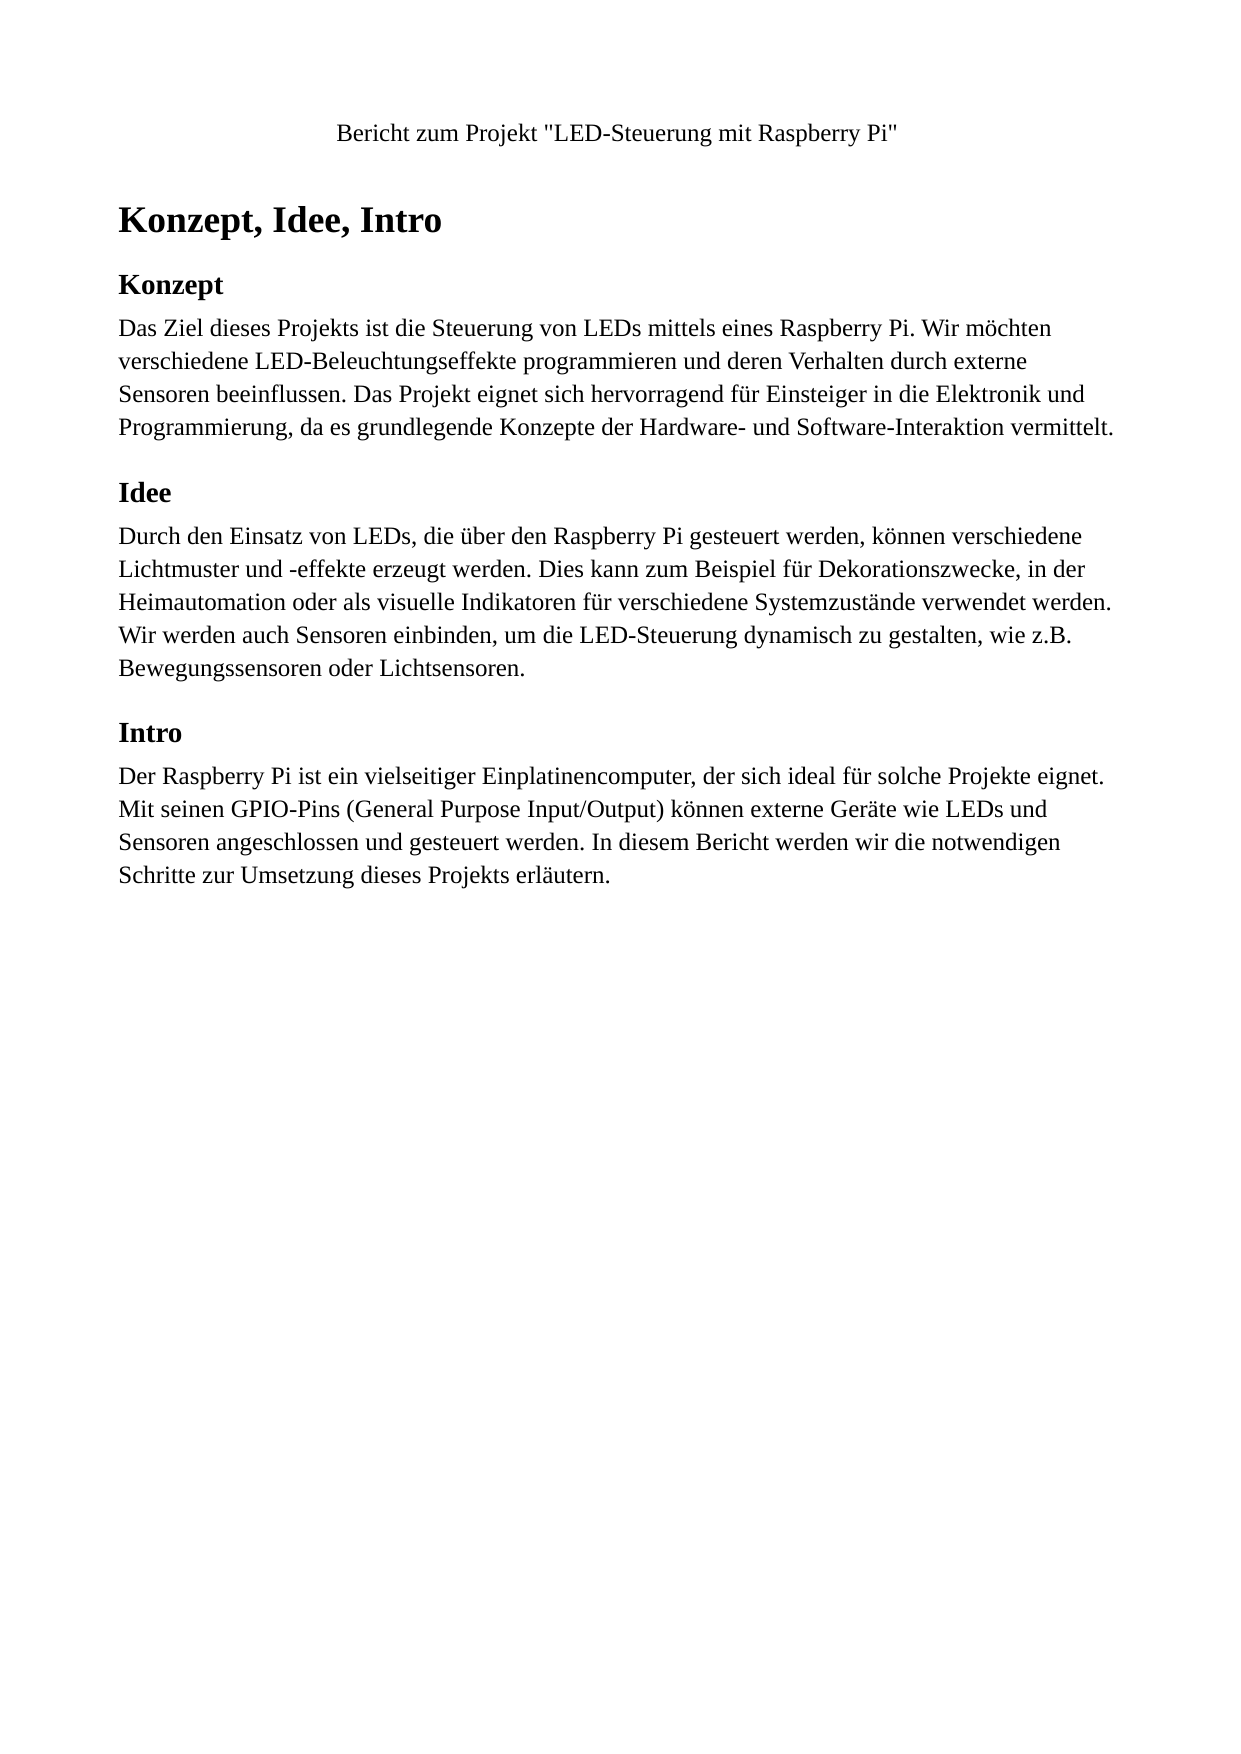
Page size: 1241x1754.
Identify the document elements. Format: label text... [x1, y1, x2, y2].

subtitle Konzept [118, 267, 1122, 301]
subtitle Idee [118, 475, 1122, 508]
text Der Raspberry Pi ist ein vielseitiger Einplatinencomputer, der sich ideal für solche Projekte eignet. Mit seinen GPIO-Pins (General Purpose Input/Output) können externe Geräte wie LEDs und Sensoren angeschlossen und gesteuert werden. In diesem Bericht werden wir die notwendigen Schritte zur Umsetzung dieses Projekts erläutern. [118, 761, 1122, 889]
subtitle Intro [118, 715, 1122, 748]
subtitle Konzept, Idee, Intro [118, 197, 1122, 240]
text Durch den Einsatz von LEDs, die über den Raspberry Pi gesteuert werden, können verschiedene Lichtmuster und -effekte erzeugt werden. Dies kann zum Beispiel für Dekorationszwecke, in der Heimautomation oder als visuelle Indikatoren für verschiedene Systemzustände verwendet werden. Wir werden auch Sensoren einbinden, um die LED-Steuerung dynamisch zu gestalten, wie z.B. Bewegungssensoren oder Lichtsensoren. [118, 521, 1122, 682]
text Das Ziel dieses Projekts ist die Steuerung von LEDs mittels eines Raspberry Pi. Wir möchten verschiedene LED-Beleuchtungseffekte programmieren und deren Verhalten durch externe Sensoren beeinflussen. Das Projekt eignet sich hervorragend für Einsteiger in die Elektronik und Programmierung, da es grundlegende Konzepte der Hardware- und Software-Interaktion vermittelt. [118, 313, 1122, 441]
